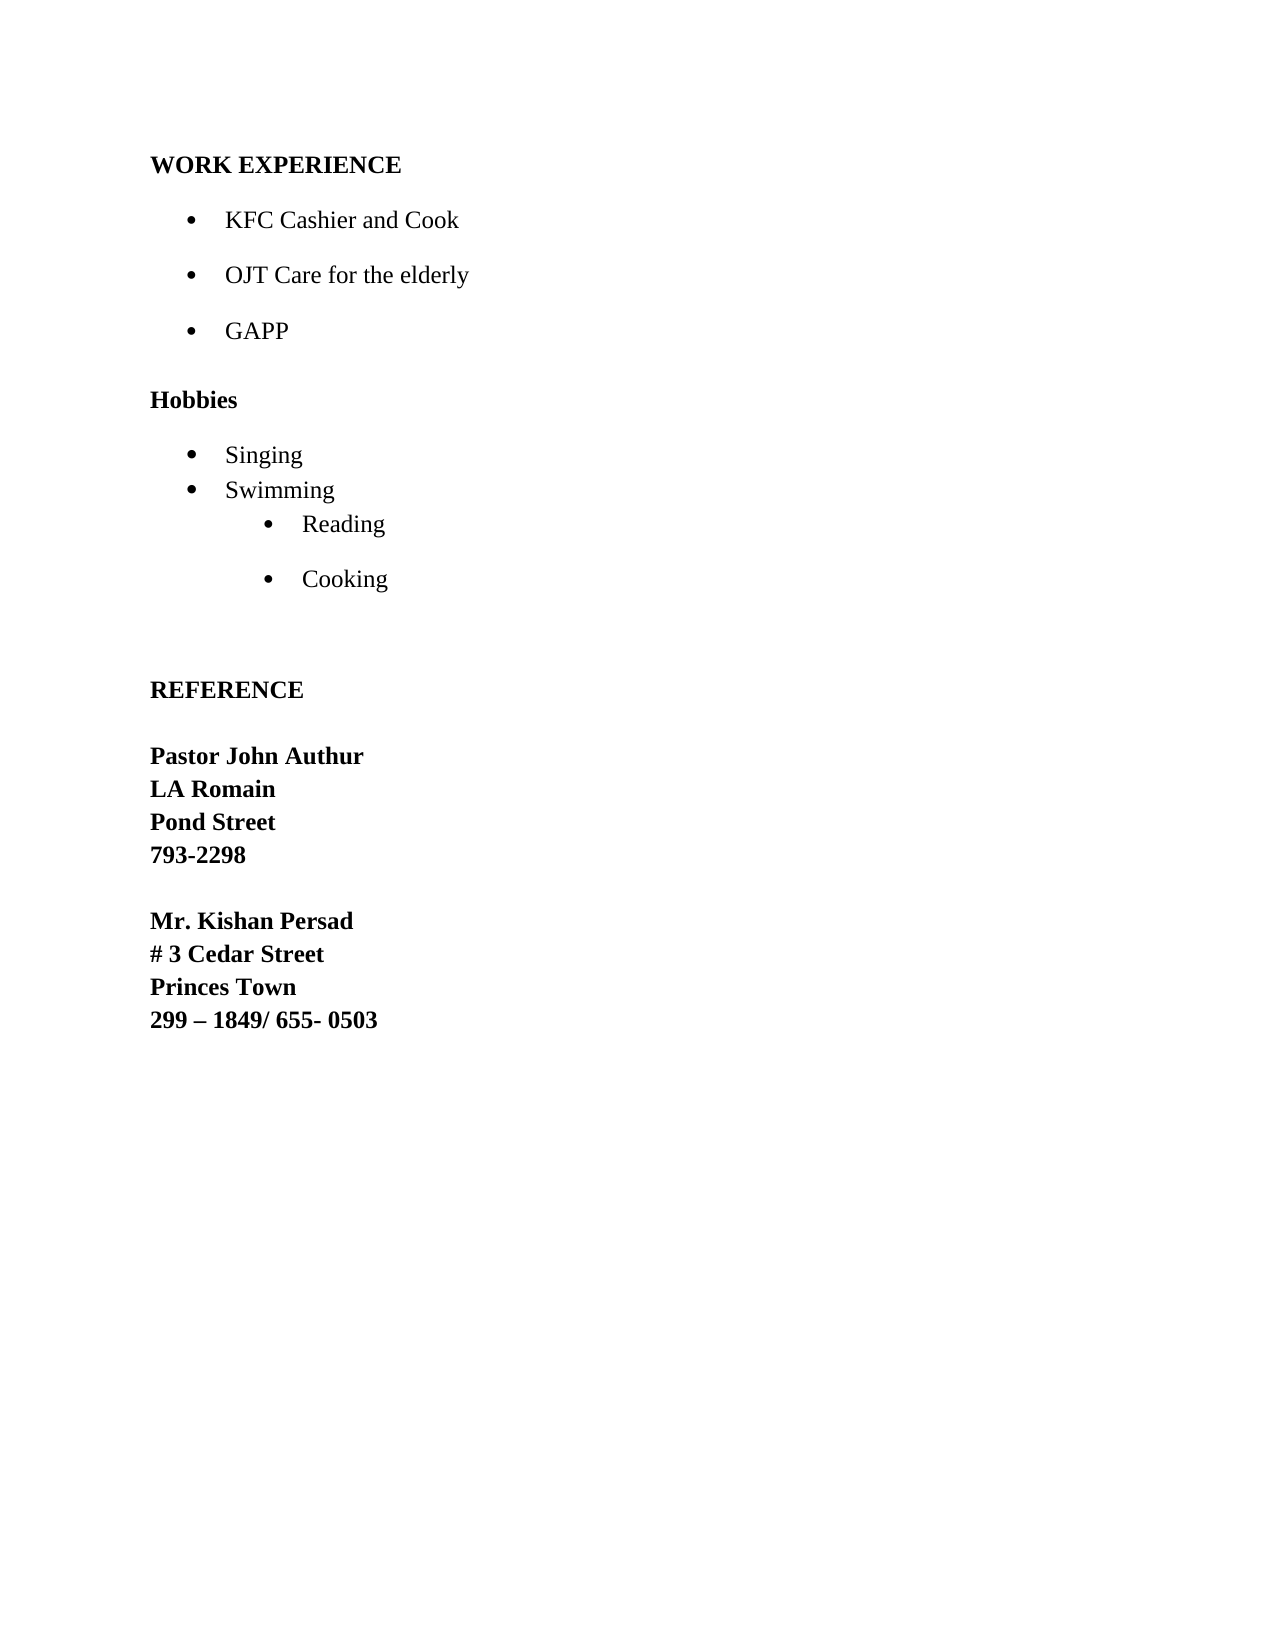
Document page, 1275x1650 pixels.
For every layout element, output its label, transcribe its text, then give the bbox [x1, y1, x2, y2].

text REFERENCE [150, 675, 1125, 704]
list OJT Care for the elderly [187, 261, 1125, 289]
text LA Romain [150, 774, 1125, 803]
list Cooking [264, 564, 1125, 593]
text 793-2298 [150, 840, 1125, 869]
text Mr. Kishan Persad [150, 906, 1125, 935]
list Reading [264, 509, 1125, 538]
text 299 – 1849/ 655- 0503 [150, 1005, 1125, 1034]
list Singing [187, 440, 1125, 469]
text Pastor John Authur [150, 741, 1125, 770]
text Hobbies [150, 385, 1125, 414]
text Pond Street [150, 807, 1125, 836]
list KFC Cashier and Cook [187, 205, 1125, 234]
list GAPP [187, 316, 1125, 345]
list Swimming [187, 475, 1125, 503]
text # 3 Cedar Street [150, 939, 1125, 968]
text WORK EXPERIENCE [150, 150, 1125, 179]
text Princes Town [150, 972, 1125, 1001]
